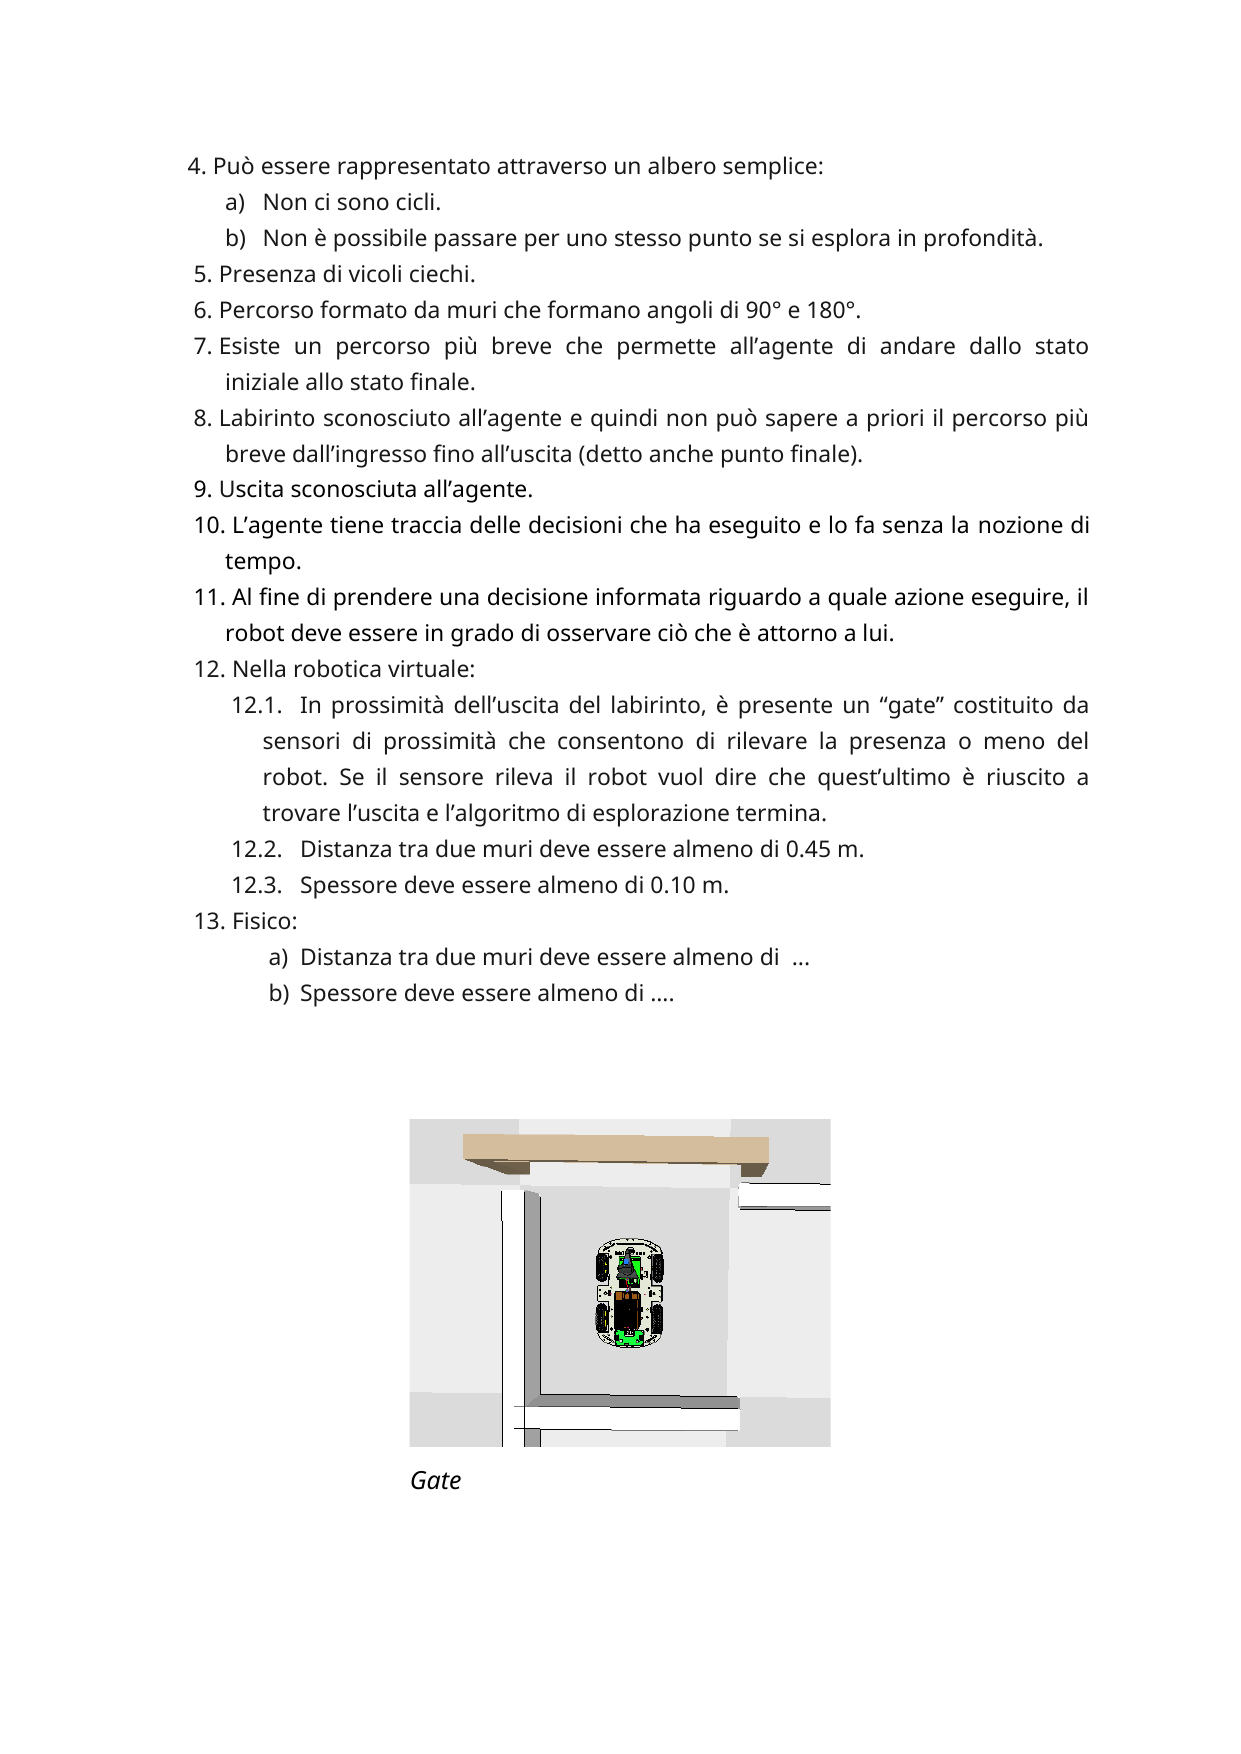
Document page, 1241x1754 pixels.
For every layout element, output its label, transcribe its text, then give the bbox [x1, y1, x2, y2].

text Gate [409, 1447, 831, 1496]
picture [409, 1119, 831, 1447]
list Non è possibile passare per uno stesso punto se si esplora in profondità. [225, 222, 1090, 253]
list Percorso formato da muri che formano angoli di 90° e 180°. [187, 294, 1090, 325]
list In prossimità dell’uscita del labirinto, è presente un “gate” costituito da sensori di prossimità che consentono di rilevare la presenza o meno del robot. Se il sensore rileva il robot vuol dire che quest’ultimo è riuscito a trovare l’uscita e l’algoritmo di esplorazione termina. [225, 689, 1090, 828]
list L’agente tiene traccia delle decisioni che ha eseguito e lo fa senza la nozione di tempo. [187, 509, 1090, 577]
list Fisico: [187, 905, 1090, 936]
list Presenza di vicoli ciechi. [187, 258, 1090, 289]
list Labirinto sconosciuto all’agente e quindi non può sapere a priori il percorso più breve dall’ingresso fino all’uscita (detto anche punto finale). [187, 402, 1090, 469]
list Può essere rappresentato attraverso un albero semplice: [187, 150, 1090, 181]
list Spessore deve essere almeno di 0.10 m. [225, 869, 1090, 900]
list Distanza tra due muri deve essere almeno di 0.45 m. [225, 833, 1090, 864]
list Non ci sono cicli. [225, 186, 1090, 217]
list Distanza tra due muri deve essere almeno di ... [262, 941, 1090, 972]
list Nella robotica virtuale: [187, 653, 1090, 684]
list Esiste un percorso più breve che permette all’agente di andare dallo stato iniziale allo stato finale. [187, 330, 1090, 397]
list Spessore deve essere almeno di …. [262, 977, 1090, 1008]
list Uscita sconosciuta all’agente. [187, 473, 1090, 505]
list Al fine di prendere una decisione informata riguardo a quale azione eseguire, il robot deve essere in grado di osservare ciò che è attorno a lui. [187, 581, 1090, 648]
